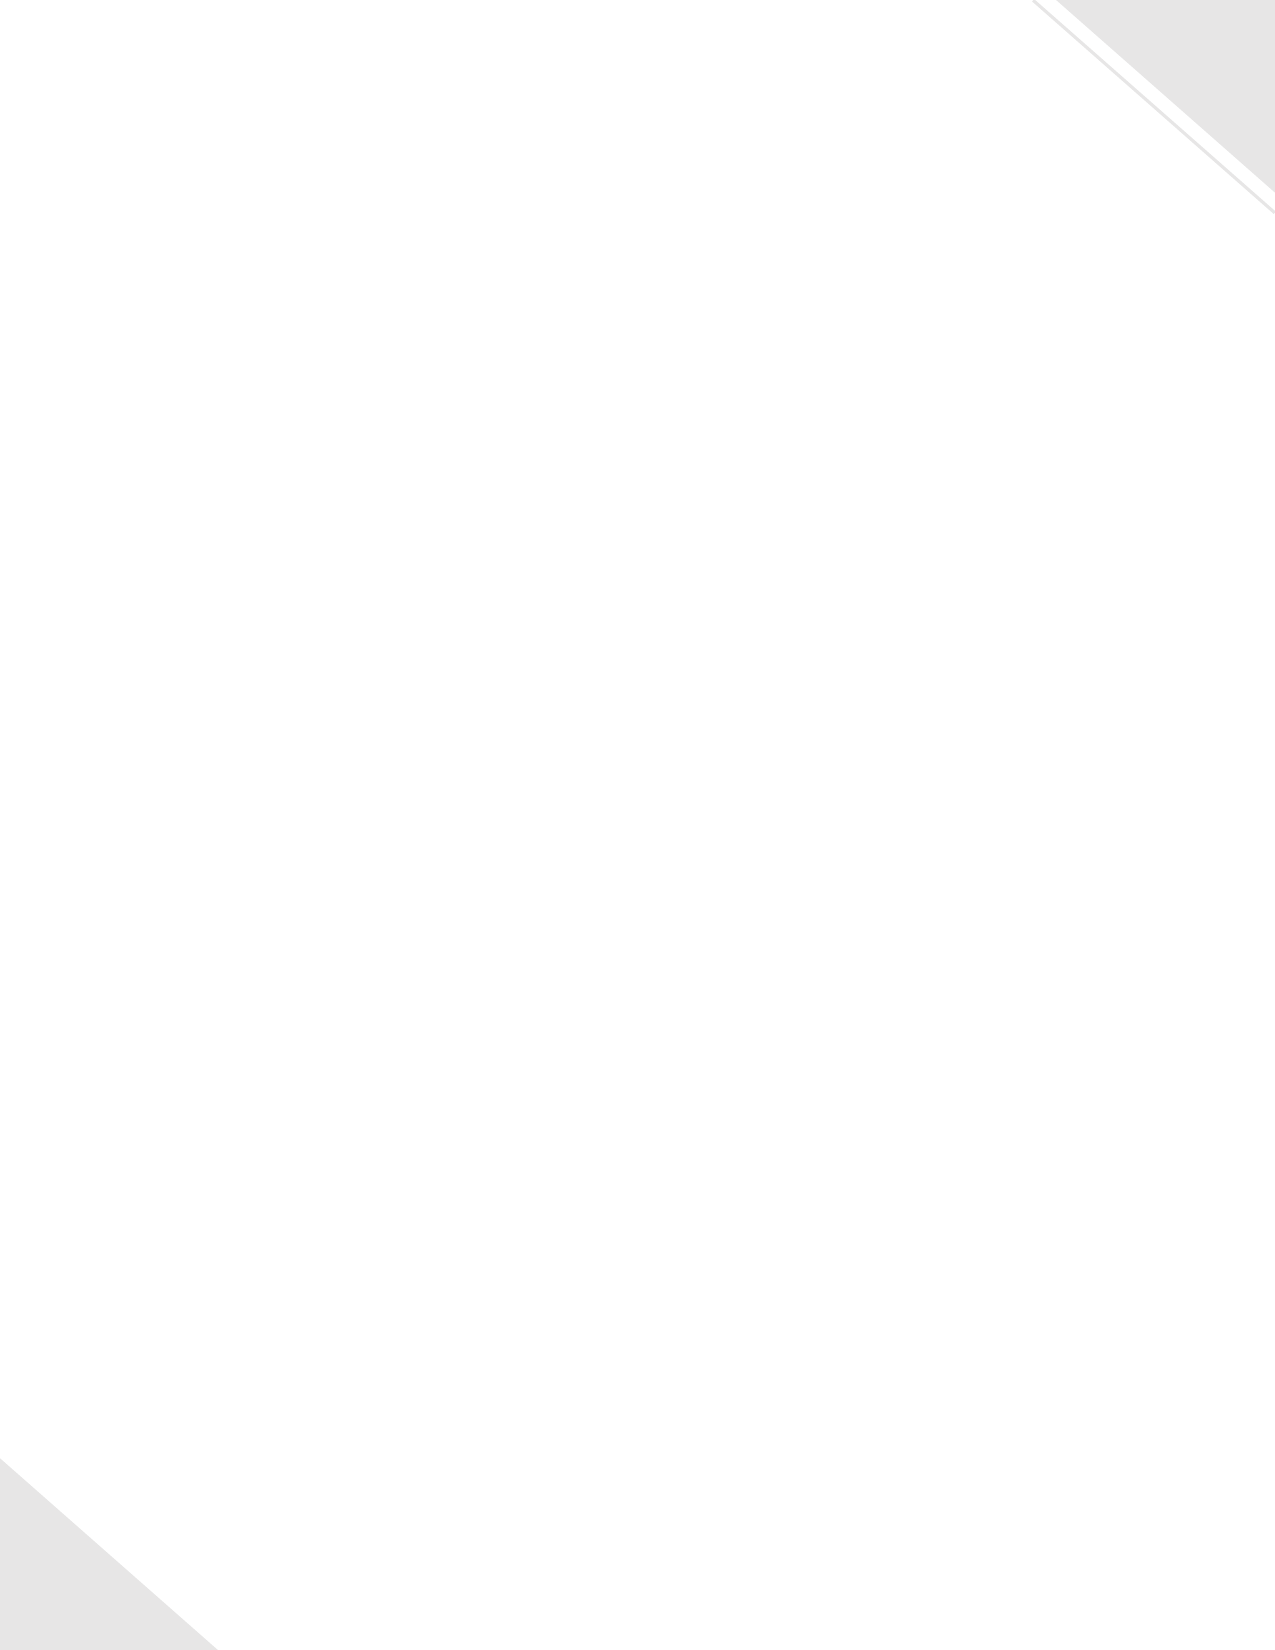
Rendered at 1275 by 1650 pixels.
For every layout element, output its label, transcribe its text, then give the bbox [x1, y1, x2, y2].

subtitle - Observações Importantes: [150, 150, 1125, 195]
text 2. O código do jogo foi concebido para ser corrido sem interrupções num prazo máximo de aproximadamente 49 dias devido à natureza do tipo de variável utilizada para armazenar o tempo e à maneira como o tempo é contabilizado. Caso seja necessário correr o código por um período de tempo superior é necessário fazer ajustes para evitar overflow na variável que armazena o tempo e na função que é responsável por o contabilizar (função millis). [150, 304, 1125, 451]
text 1. O código do jogo foi concebido para ser utilizado com um Arduino Uno e foi testado com sucesso. No entanto, é possível que seja necessário fazer ajustes para que funcione corretamente com outros modelos de Arduino ou com outros microcontroladores. [150, 198, 1125, 286]
